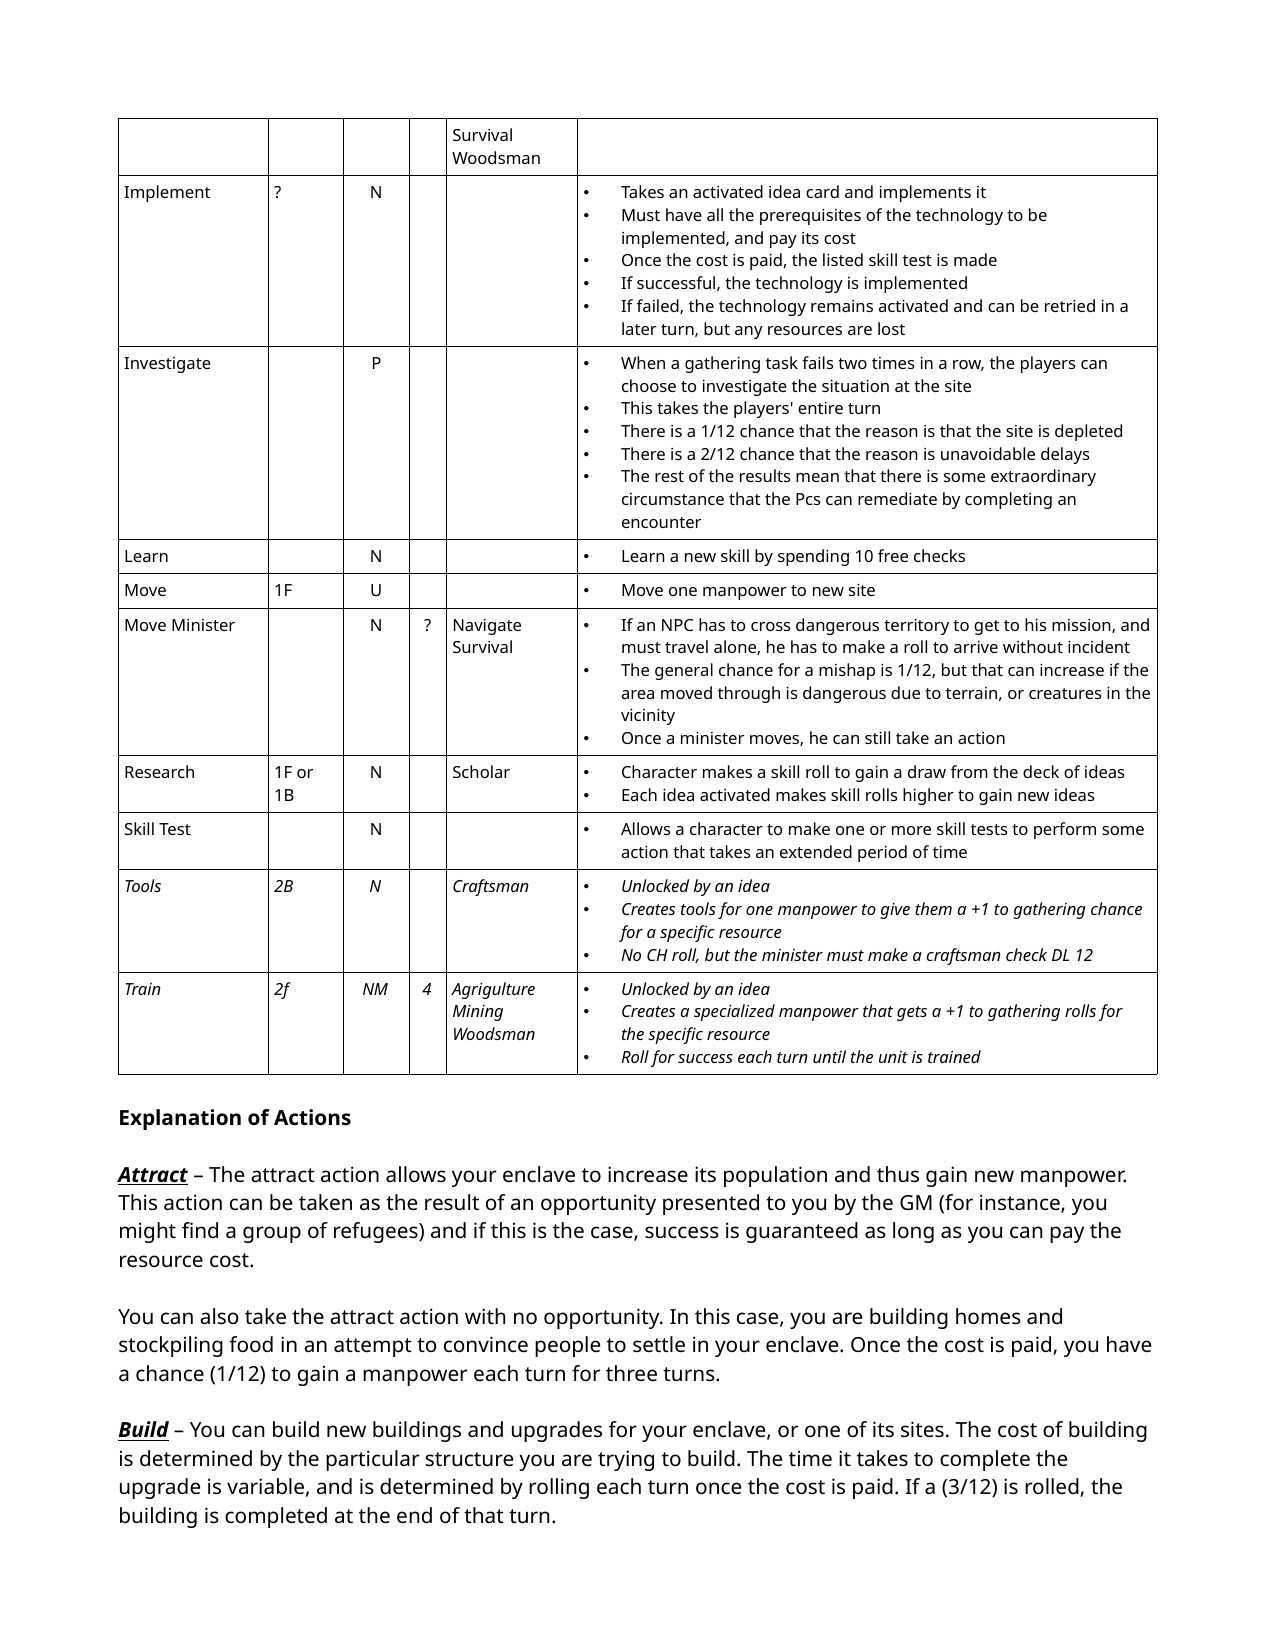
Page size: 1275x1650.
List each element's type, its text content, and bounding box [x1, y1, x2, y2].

table_cell 4 [410, 973, 446, 1074]
table_cell U [344, 574, 409, 607]
table_cell [447, 574, 577, 607]
table_cell Tools [119, 870, 268, 972]
table_cell If an NPC has to cross dangerous territory to get to his mission, and must travel alone, he has to make a roll to arrive without incident The general chance for a mishap is 1/12, but that can increase if the area moved through is dangerous due to terrain, or creatures in the vicinity Once a minister moves, he can still take an action [578, 609, 1157, 755]
text You can also take the attract action with no opportunity. In this case, you are building homes and stockpiling food in an attempt to convince people to settle in your enclave. Once the cost is paid, you have a chance (1/12) to gain a manpower each turn for three turns. [118, 1302, 1157, 1387]
table_cell Unlocked by an idea Creates tools for one manpower to give them a +1 to gathering chance for a specific resource No CH roll, but the minister must make a craftsman check DL 12 [578, 870, 1157, 972]
table_cell N [344, 756, 409, 812]
table_cell [269, 540, 343, 573]
table_cell Research [119, 756, 268, 812]
table_cell [410, 756, 446, 812]
table_cell [344, 119, 409, 175]
table_cell N [344, 609, 409, 755]
table_cell Learn a new skill by spending 10 free checks [578, 540, 1157, 573]
table_cell Learn [119, 540, 268, 573]
table_cell Agrigulture Mining Woodsman [447, 973, 577, 1074]
table_cell N [344, 540, 409, 573]
table_cell [410, 870, 446, 972]
table_cell [269, 119, 343, 175]
table_cell Navigate Survival [447, 609, 577, 755]
table_cell N [344, 176, 409, 346]
table_cell Takes an activated idea card and implements it Must have all the prerequisites of the technology to be implemented, and pay its cost Once the cost is paid, the listed skill test is made If successful, the technology is implemented If failed, the technology remains activated and can be retried in a later turn, but any resources are lost [578, 176, 1157, 346]
table_cell Survival Woodsman [447, 119, 577, 175]
table_cell 2B [269, 870, 343, 972]
table_cell [410, 540, 446, 573]
table_cell [410, 176, 446, 346]
table_cell Character makes a skill roll to gain a draw from the deck of ideas Each idea activated makes skill rolls higher to gain new ideas [578, 756, 1157, 812]
table_cell [410, 574, 446, 607]
table_cell Implement [119, 176, 268, 346]
table_cell Craftsman [447, 870, 577, 972]
table_cell Unlocked by an idea Creates a specialized manpower that gets a +1 to gathering rolls for the specific resource Roll for success each turn until the unit is trained [578, 973, 1157, 1074]
table_cell N [344, 813, 409, 869]
table_cell [269, 813, 343, 869]
table_cell [119, 119, 268, 175]
table_cell ? [269, 176, 343, 346]
table_cell P [344, 347, 409, 539]
table_cell [447, 347, 577, 539]
table_cell 1F [269, 574, 343, 607]
table_cell Skill Test [119, 813, 268, 869]
table_cell [410, 813, 446, 869]
table_cell [447, 176, 577, 346]
table_cell When a gathering task fails two times in a row, the players can choose to investigate the situation at the site This takes the players' entire turn There is a 1/12 chance that the reason is that the site is depleted There is a 2/12 chance that the reason is unavoidable delays The rest of the results mean that there is some extraordinary circumstance that the Pcs can remediate by completing an encounter [578, 347, 1157, 539]
table_cell 1F or 1B [269, 756, 343, 812]
table_cell Move Minister [119, 609, 268, 755]
table_cell Move [119, 574, 268, 607]
table_cell [410, 119, 446, 175]
table_cell [447, 813, 577, 869]
text Build – You can build new buildings and upgrades for your enclave, or one of its sites. The cost of building is determined by the particular structure you are trying to build. The time it takes to complete the upgrade is variable, and is determined by rolling each turn once the cost is paid. If a (3/12) is rolled, the building is completed at the end of that turn. [118, 1416, 1157, 1529]
table_cell Allows a character to make one or more skill tests to perform some action that takes an extended period of time [578, 813, 1157, 869]
table_cell N [344, 870, 409, 972]
table_cell Scholar [447, 756, 577, 812]
table_cell [410, 347, 446, 539]
table_cell NM [344, 973, 409, 1074]
table_cell Investigate [119, 347, 268, 539]
table_cell [269, 347, 343, 539]
text Explanation of Actions [118, 1103, 1157, 1131]
table_cell [269, 609, 343, 755]
table_cell [447, 540, 577, 573]
text Attract – The attract action allows your enclave to increase its population and thus gain new manpower. This action can be taken as the result of an opportunity presented to you by the GM (for instance, you might find a group of refugees) and if this is the case, success is guaranteed as long as you can pay the resource cost. [118, 1160, 1157, 1273]
table_cell ? [410, 609, 446, 755]
table_cell 2f [269, 973, 343, 1074]
table_cell Move one manpower to new site [578, 574, 1157, 607]
table_cell [578, 119, 1157, 175]
table_cell Train [119, 973, 268, 1074]
